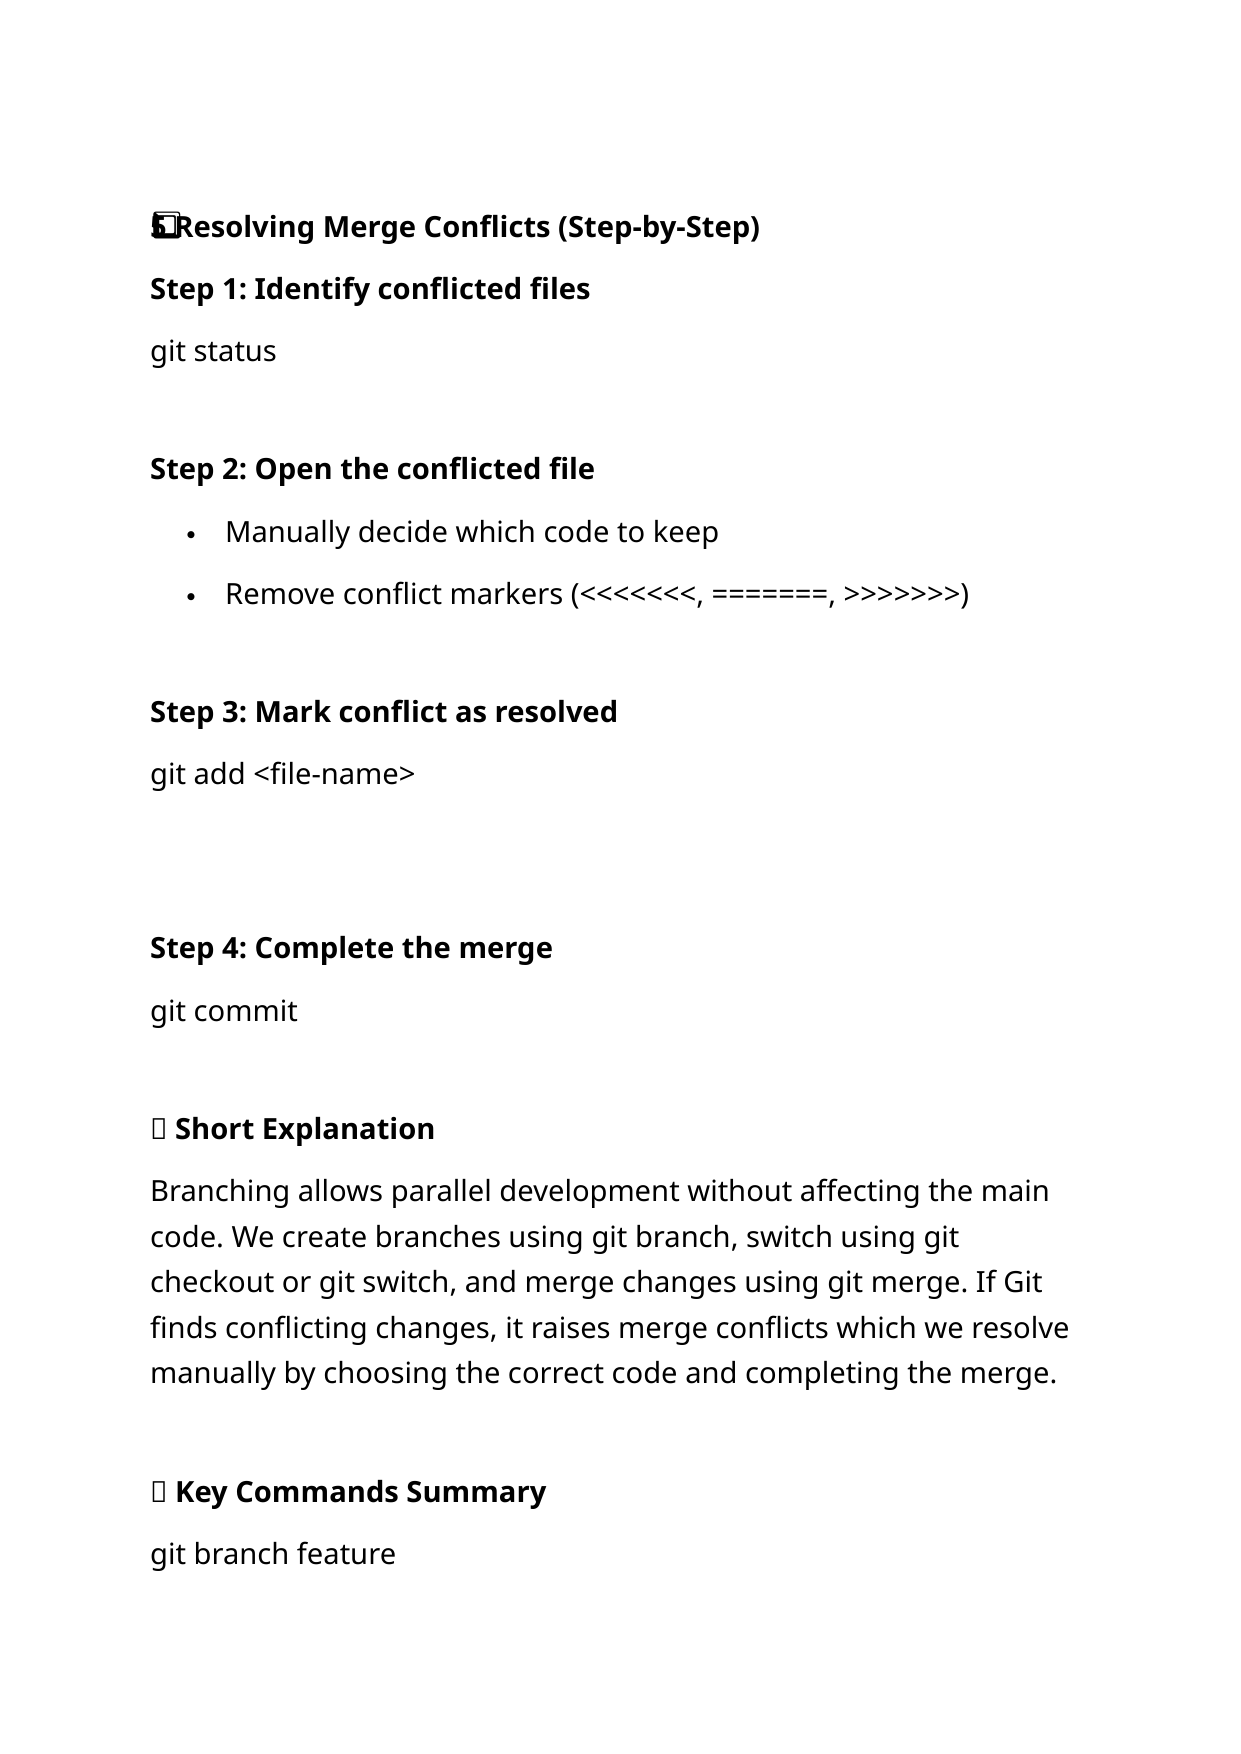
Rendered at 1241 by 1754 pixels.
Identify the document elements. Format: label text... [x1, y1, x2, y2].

text Step 2: Open the conflicted file [150, 448, 1090, 488]
list Manually decide which code to keep [187, 511, 1090, 551]
text git commit [150, 990, 1090, 1029]
text git add <file-name> [150, 753, 1090, 793]
text git branch feature [150, 1533, 1090, 1573]
text 🎯 Short Explanation [150, 1108, 1090, 1148]
text 5️⃣ Resolving Merge Conflicts (Step-by-Step) [150, 206, 1090, 246]
text Step 4: Complete the merge [150, 927, 1090, 967]
text Branching allows parallel development without affecting the main code. We create branches using git branch, switch using git checkout or git switch, and merge changes using git merge. If Git finds conflicting changes, it raises merge conflicts which we resolve manually by choosing the correct code and completing the merge. [150, 1170, 1090, 1392]
list Remove conflict markers (<<<<<<<, =======, >>>>>>>) [187, 573, 1090, 613]
text Step 3: Mark conflict as resolved [150, 691, 1090, 731]
text git status [150, 330, 1090, 370]
text 🧠 Key Commands Summary [150, 1471, 1090, 1511]
text Step 1: Identify conflicted files [150, 268, 1090, 308]
